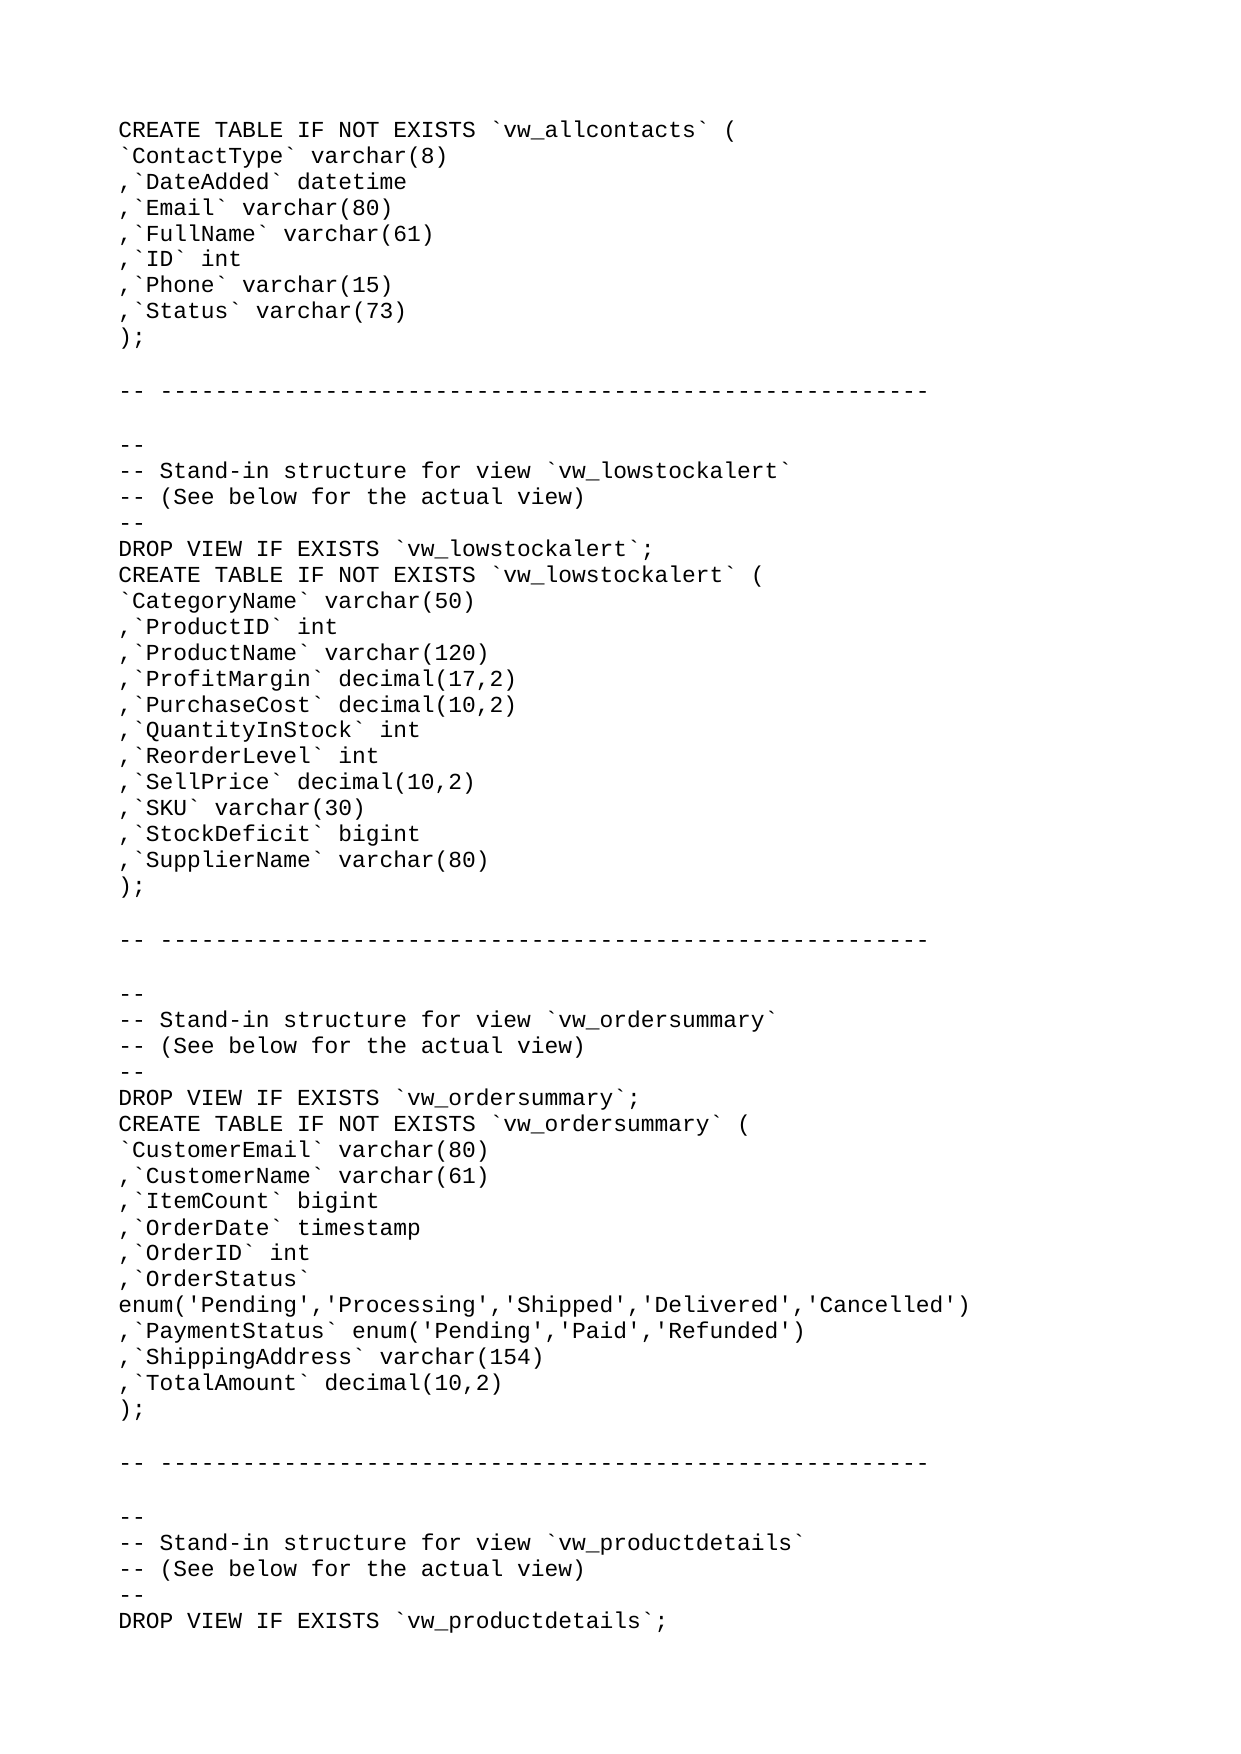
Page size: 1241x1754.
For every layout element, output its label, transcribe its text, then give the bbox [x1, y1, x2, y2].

text ); [118, 326, 1122, 352]
text ,`ProfitMargin` decimal(17,2) [118, 667, 1122, 693]
text ,`OrderID` int [118, 1242, 1122, 1268]
text ); [118, 874, 1122, 900]
text ); [118, 1397, 1122, 1423]
text -- [118, 1505, 1122, 1531]
text CREATE TABLE IF NOT EXISTS `vw_ordersummary` ( [118, 1112, 1122, 1138]
text CREATE TABLE IF NOT EXISTS `vw_lowstockalert` ( [118, 563, 1122, 589]
text -- (See below for the actual view) [118, 1034, 1122, 1060]
text -- (See below for the actual view) [118, 485, 1122, 511]
text DROP VIEW IF EXISTS `vw_ordersummary`; [118, 1086, 1122, 1112]
text ,`SupplierName` varchar(80) [118, 848, 1122, 874]
text DROP VIEW IF EXISTS `vw_productdetails`; [118, 1609, 1122, 1635]
text ,`FullName` varchar(61) [118, 222, 1122, 248]
text ,`OrderStatus` enum('Pending','Processing','Shipped','Delivered','Cancelled') [118, 1268, 1122, 1319]
text -- -------------------------------------------------------- [118, 379, 1122, 406]
text ,`ProductName` varchar(120) [118, 641, 1122, 667]
text -- -------------------------------------------------------- [118, 1451, 1122, 1477]
text ,`PurchaseCost` decimal(10,2) [118, 693, 1122, 719]
text -- [118, 511, 1122, 537]
text -- Stand-in structure for view `vw_ordersummary` [118, 1008, 1122, 1034]
text ,`ItemCount` bigint [118, 1190, 1122, 1216]
text `ContactType` varchar(8) [118, 144, 1122, 170]
text ,`TotalAmount` decimal(10,2) [118, 1371, 1122, 1397]
text ,`StockDeficit` bigint [118, 823, 1122, 848]
text ,`ProductID` int [118, 615, 1122, 641]
text ,`Phone` varchar(15) [118, 274, 1122, 300]
text DROP VIEW IF EXISTS `vw_lowstockalert`; [118, 537, 1122, 563]
text -- (See below for the actual view) [118, 1557, 1122, 1583]
text ,`CustomerName` varchar(61) [118, 1164, 1122, 1190]
text ,`ID` int [118, 248, 1122, 274]
text -- Stand-in structure for view `vw_productdetails` [118, 1531, 1122, 1557]
text -- -------------------------------------------------------- [118, 928, 1122, 954]
text ,`ShippingAddress` varchar(154) [118, 1346, 1122, 1371]
text ,`PaymentStatus` enum('Pending','Paid','Refunded') [118, 1319, 1122, 1346]
text ,`Email` varchar(80) [118, 196, 1122, 222]
text -- [118, 433, 1122, 459]
text `CustomerEmail` varchar(80) [118, 1138, 1122, 1164]
text -- [118, 982, 1122, 1008]
text `CategoryName` varchar(50) [118, 589, 1122, 615]
text ,`ReorderLevel` int [118, 745, 1122, 771]
text ,`OrderDate` timestamp [118, 1216, 1122, 1242]
text CREATE TABLE IF NOT EXISTS `vw_allcontacts` ( [118, 118, 1122, 144]
text ,`QuantityInStock` int [118, 719, 1122, 745]
text -- [118, 1060, 1122, 1086]
text ,`Status` varchar(73) [118, 300, 1122, 326]
text ,`SellPrice` decimal(10,2) [118, 771, 1122, 797]
text -- [118, 1583, 1122, 1609]
text ,`SKU` varchar(30) [118, 797, 1122, 823]
text -- Stand-in structure for view `vw_lowstockalert` [118, 459, 1122, 485]
text ,`DateAdded` datetime [118, 170, 1122, 196]
